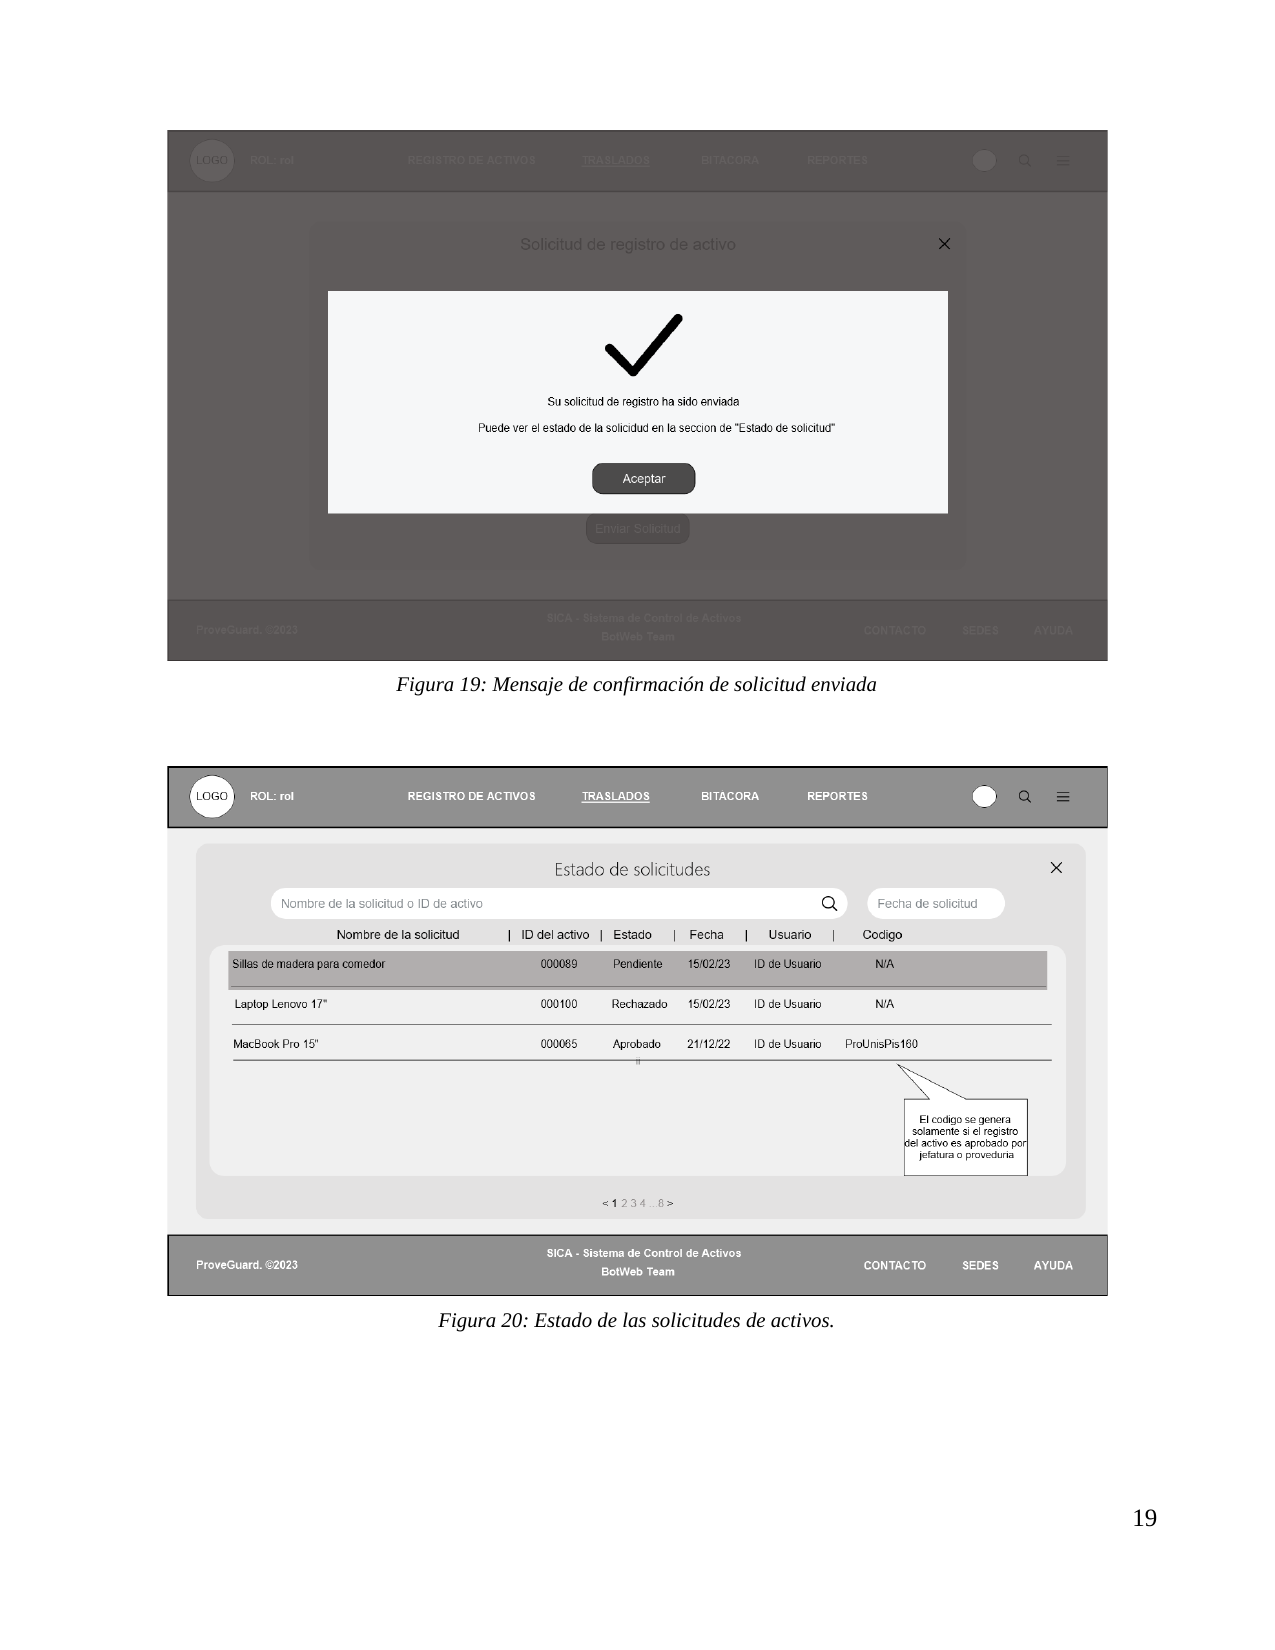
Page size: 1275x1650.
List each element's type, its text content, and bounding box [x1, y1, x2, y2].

picture [167, 130, 1108, 661]
picture [167, 766, 1108, 1296]
text Figura 19: Mensaje de confirmación de solicitud enviada [167, 661, 1108, 696]
text Figura 20: Estado de las solicitudes de activos. [167, 1296, 1108, 1332]
